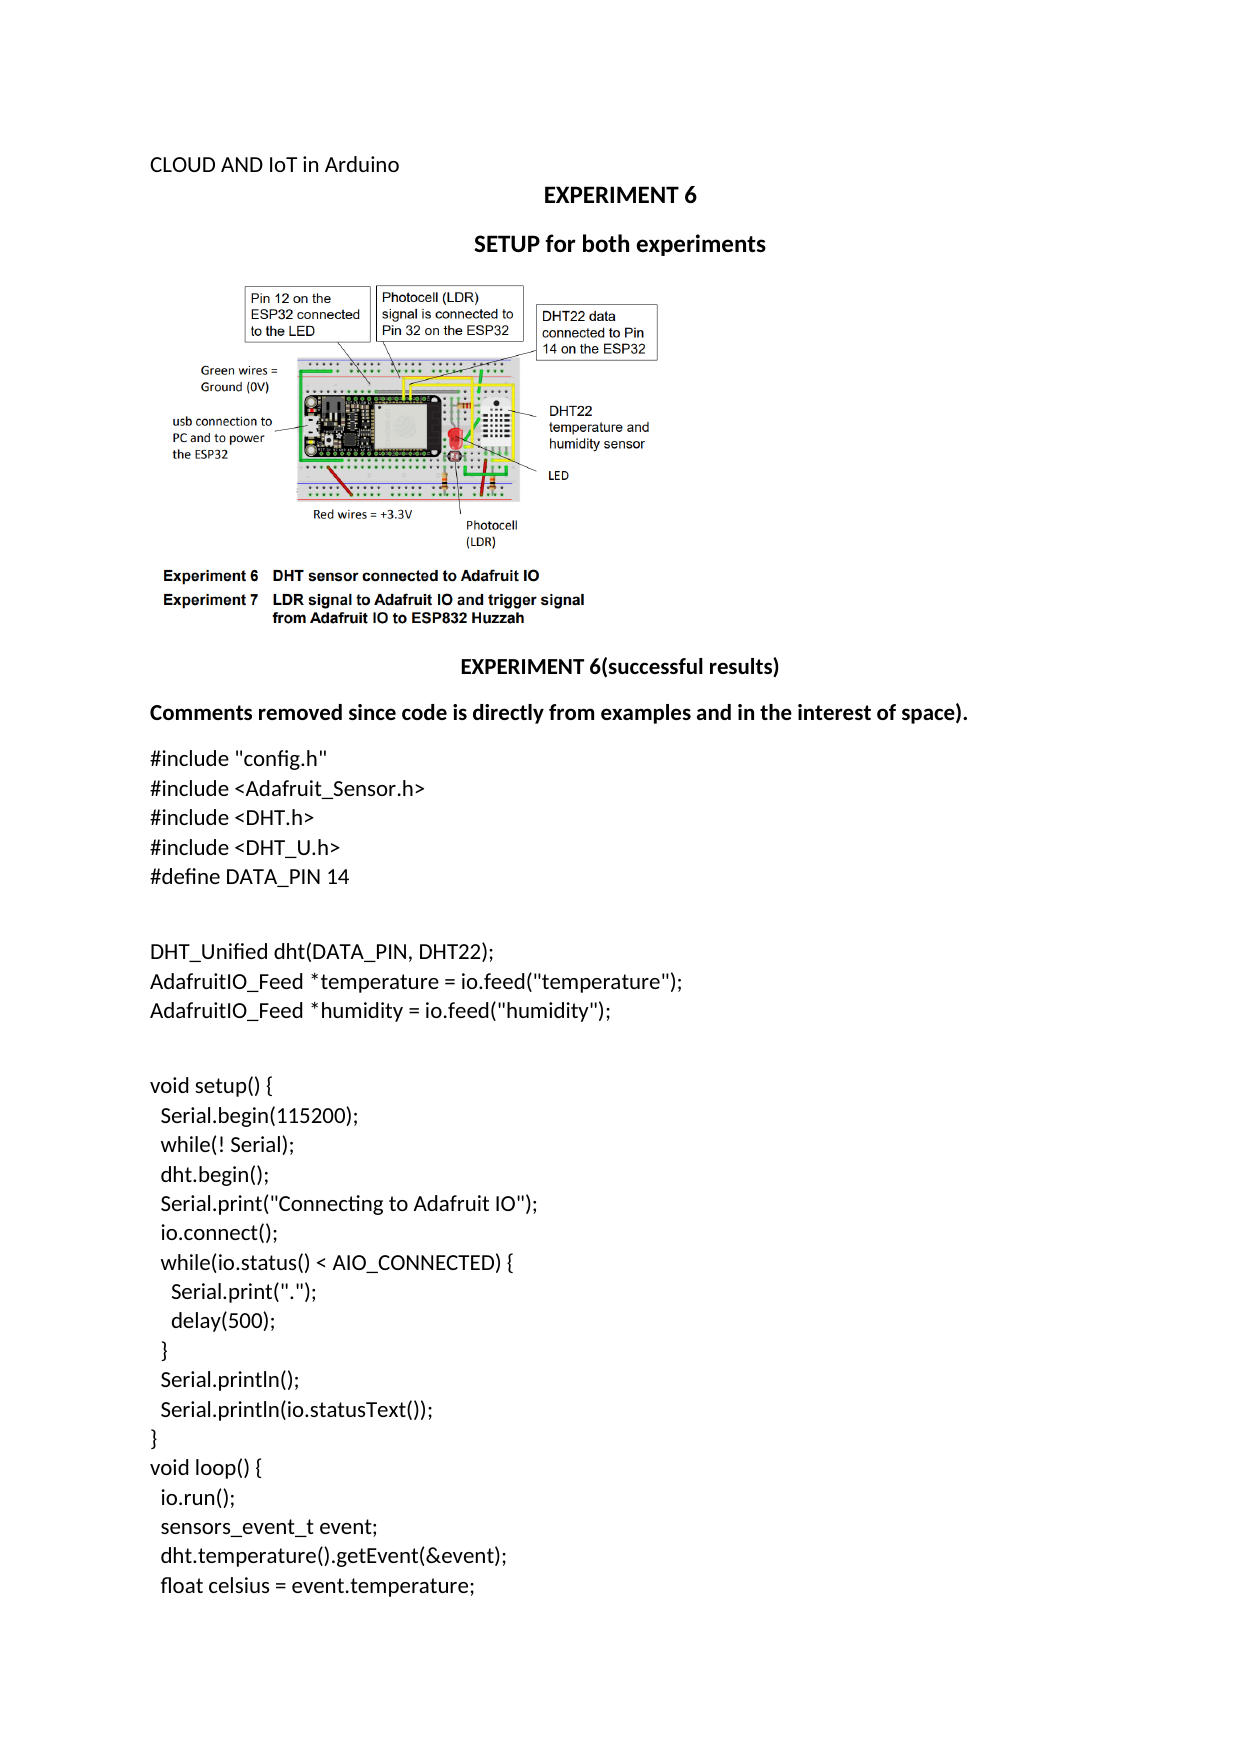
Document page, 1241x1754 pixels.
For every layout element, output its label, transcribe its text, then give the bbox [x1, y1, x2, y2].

text DHT_Unified dht(DATA_PIN, DHT22); AdafruitIO_Feed *temperature = io.feed("temperature"); AdafruitIO_Feed *humidity = io.feed("humidity"); [150, 908, 1090, 1024]
text EXPERIMENT 6 [150, 179, 1090, 210]
text CLOUD AND IoT in Arduino [150, 150, 1090, 178]
text SETUP for both experiments [150, 228, 1090, 258]
text Comments removed since code is directly from examples and in the interest of space). [150, 698, 1090, 726]
text #include "config.h" #include <Adafruit_Sensor.h> #include <DHT.h> #include <DHT_U.h> #define DATA_PIN 14 [150, 744, 1090, 890]
text EXPERIMENT 6(successful results) [150, 652, 1090, 680]
text void setup() { Serial.begin(115200); while(! Serial); dht.begin(); Serial.print("Connecting to Adafruit IO"); io.connect(); while(io.status() < AIO_CONNECTED) { Serial.print("."); delay(500); } Serial.println(); Serial.println(io.statusText()); } void loop() { io.run(); sensors_event_t event; dht.temperature().getEvent(&event); float celsius = event.temperature; [150, 1042, 1090, 1599]
